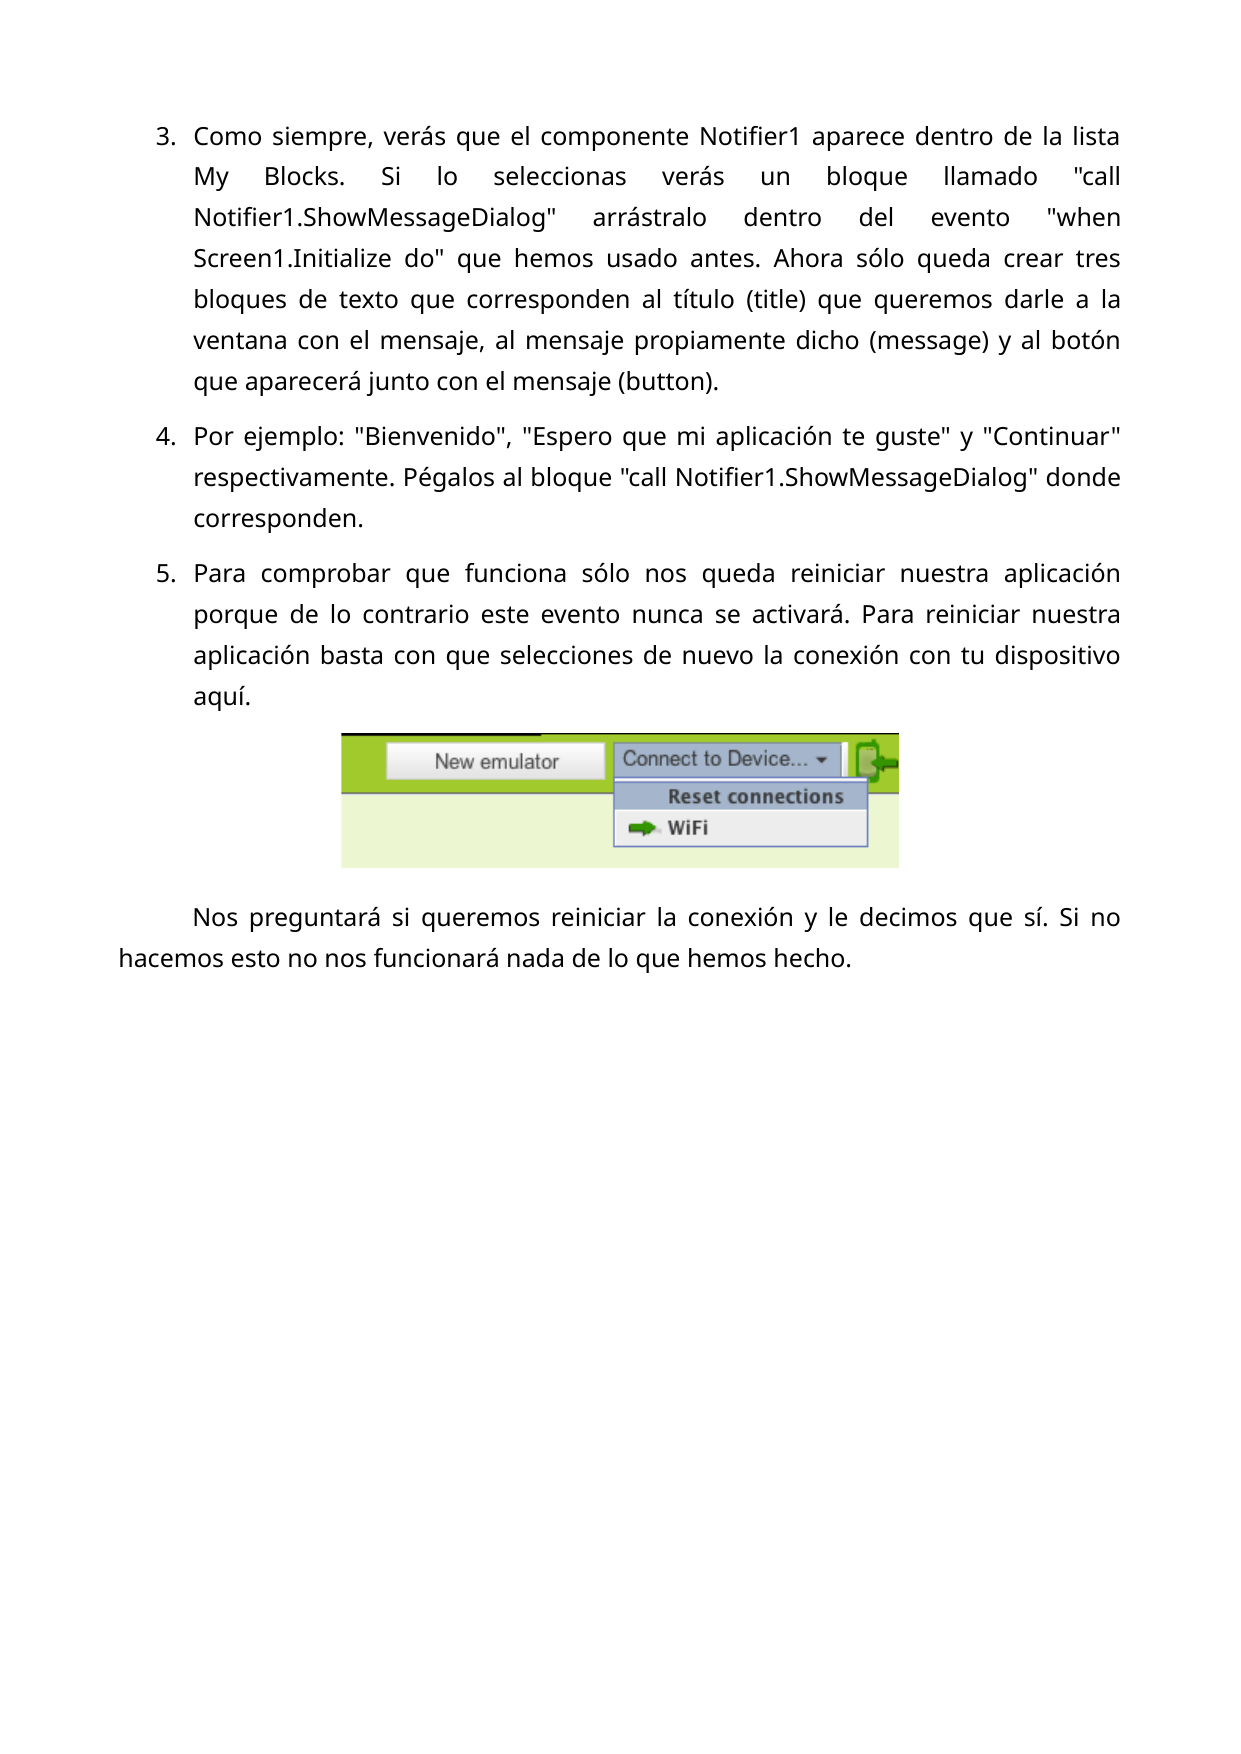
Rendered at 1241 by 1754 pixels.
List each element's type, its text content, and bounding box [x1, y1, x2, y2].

list Por ejemplo: "Bienvenido", "Espero que mi aplicación te guste" y "Continuar" respectivamente. Pégalos al bloque "call Notifier1.ShowMessageDialog" donde corresponden. [156, 418, 1122, 534]
list Para comprobar que funciona sólo nos queda reiniciar nuestra aplicación porque de lo contrario este evento nunca se activará. Para reiniciar nuestra aplicación basta con que selecciones de nuevo la conexión con tu dispositivo aquí. [156, 556, 1122, 712]
text Nos preguntará si queremos reiniciar la conexión y le decimos que sí. Si no hacemos esto no nos funcionará nada de lo que hemos hecho. [118, 900, 1122, 975]
picture [341, 733, 899, 868]
list Como siempre, verás que el componente Notifier1 aparece dentro de la lista My Blocks. Si lo seleccionas verás un bloque llamado "call Notifier1.ShowMessageDialog" arrástralo dentro del evento "when Screen1.Initialize do" que hemos usado antes. Ahora sólo queda crear tres bloques de texto que corresponden al título (title) que queremos darle a la ventana con el mensaje, al mensaje propiamente dicho (message) y al botón que aparecerá junto con el mensaje (button). [156, 118, 1122, 397]
